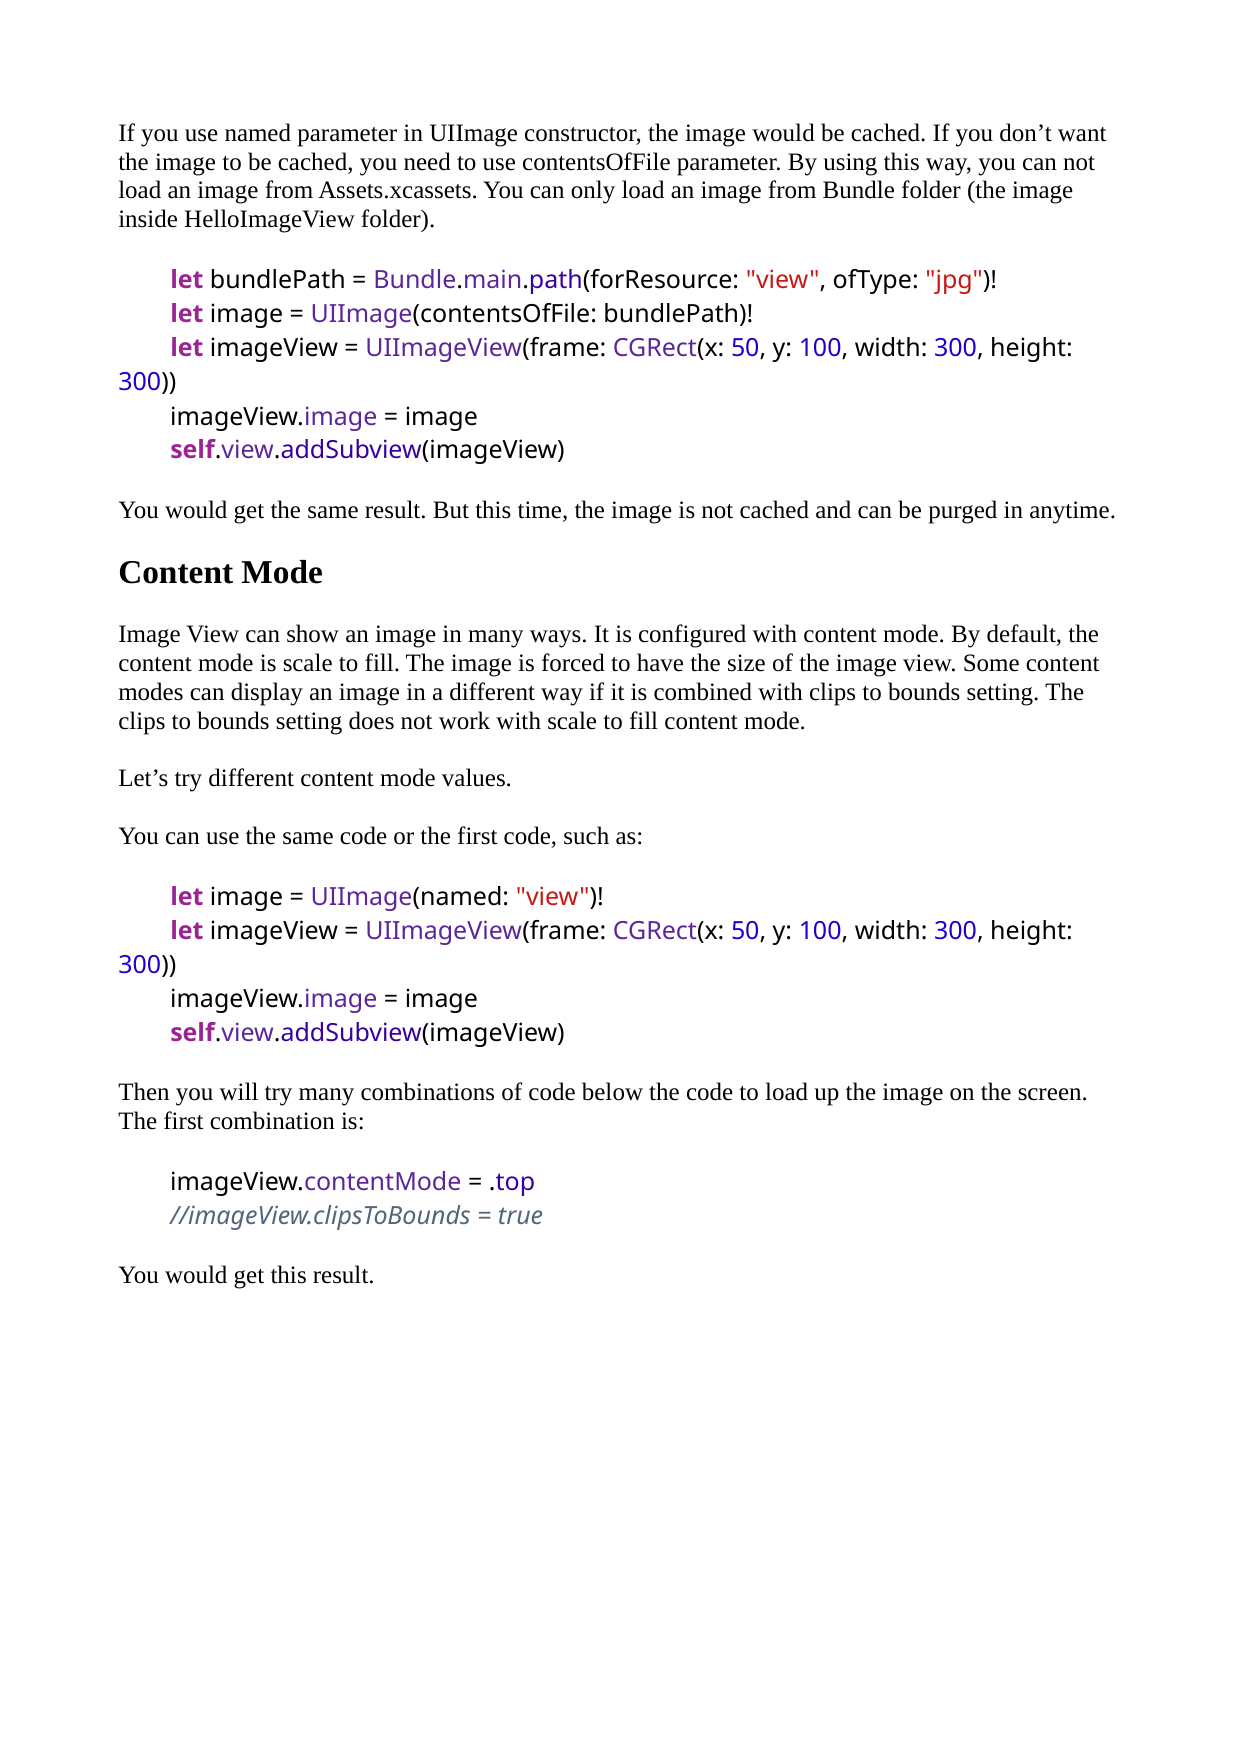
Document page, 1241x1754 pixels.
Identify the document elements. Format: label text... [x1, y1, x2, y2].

text let imageView = UIImageView(frame: CGRect(x: 50, y: 100, width: 300, height: 300)) [118, 912, 1122, 981]
text let bundlePath = Bundle.main.path(forResource: "view", ofType: "jpg")! [118, 262, 1122, 296]
text self.view.addSubview(imageView) [118, 1014, 1122, 1049]
text let image = UIImage(named: "view")! [118, 878, 1122, 912]
text Let’s try different content mode values. [118, 763, 1122, 792]
text //imageView.clipsToBounds = true [118, 1198, 1122, 1232]
text You would get this result. [118, 1261, 1122, 1289]
text imageView.contentMode = .top [118, 1164, 1122, 1198]
text imageView.image = image [118, 981, 1122, 1014]
text If you use named parameter in UIImage constructor, the image would be cached. If you don’t want the image to be cached, you need to use contentsOfFile parameter. By using this way, you can not load an image from Assets.xcassets. You can only load an image from Bundle folder (the image inside HelloImageView folder). [118, 118, 1122, 233]
text self.view.addSubview(imageView) [118, 432, 1122, 466]
text let image = UIImage(contentsOfFile: bundlePath)! [118, 296, 1122, 330]
text You would get the same result. But this time, the image is not cached and can be purged in anytime. [118, 495, 1122, 524]
text let imageView = UIImageView(frame: CGRect(x: 50, y: 100, width: 300, height: 300)) [118, 330, 1122, 398]
text imageView.image = image [118, 398, 1122, 432]
text You can use the same code or the first code, such as: [118, 821, 1122, 849]
text Image View can show an image in many ways. It is configured with content mode. By default, the content mode is scale to fill. The image is forced to have the size of the image view. Some content modes can display an image in a different way if it is combined with clips to bounds setting. The clips to bounds setting does not work with scale to fill content mode. [118, 619, 1122, 734]
text Then you will try many combinations of code below the code to load up the image on the screen. The first combination is: [118, 1077, 1122, 1135]
text Content Mode [118, 552, 1122, 591]
